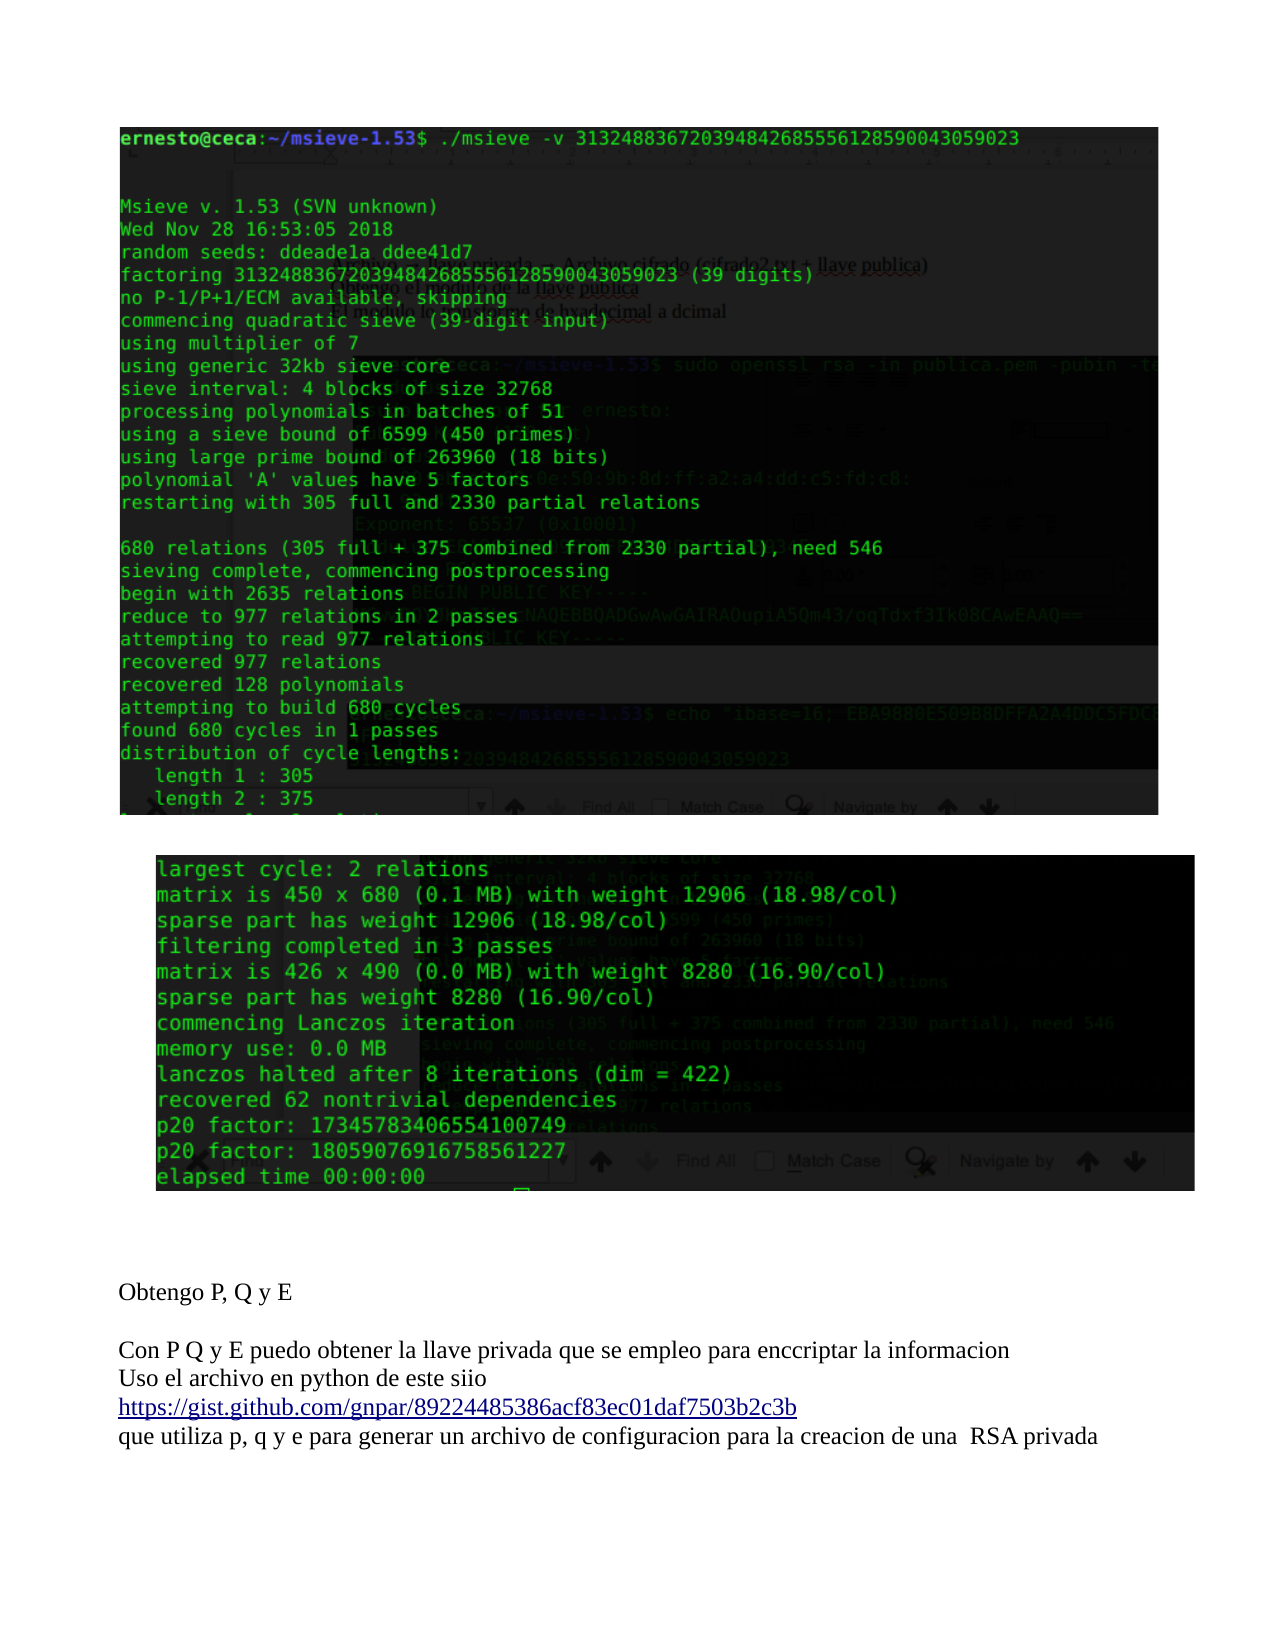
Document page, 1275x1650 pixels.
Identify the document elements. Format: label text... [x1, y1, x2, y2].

text https://gist.github.com/gnpar/89224485386acf83ec01daf7503b2c3b [118, 1392, 1157, 1421]
picture [155, 855, 1195, 1191]
text Obtengo P, Q y E [118, 1277, 1157, 1306]
text Con P Q y E puedo obtener la llave privada que se empleo para enccriptar la informacion [118, 1335, 1157, 1363]
text que utiliza p, q y e para generar un archivo de configuracion para la creacion de una RSA privada [118, 1421, 1157, 1450]
text Uso el archivo en python de este siio [118, 1363, 1157, 1392]
picture [119, 127, 1159, 815]
